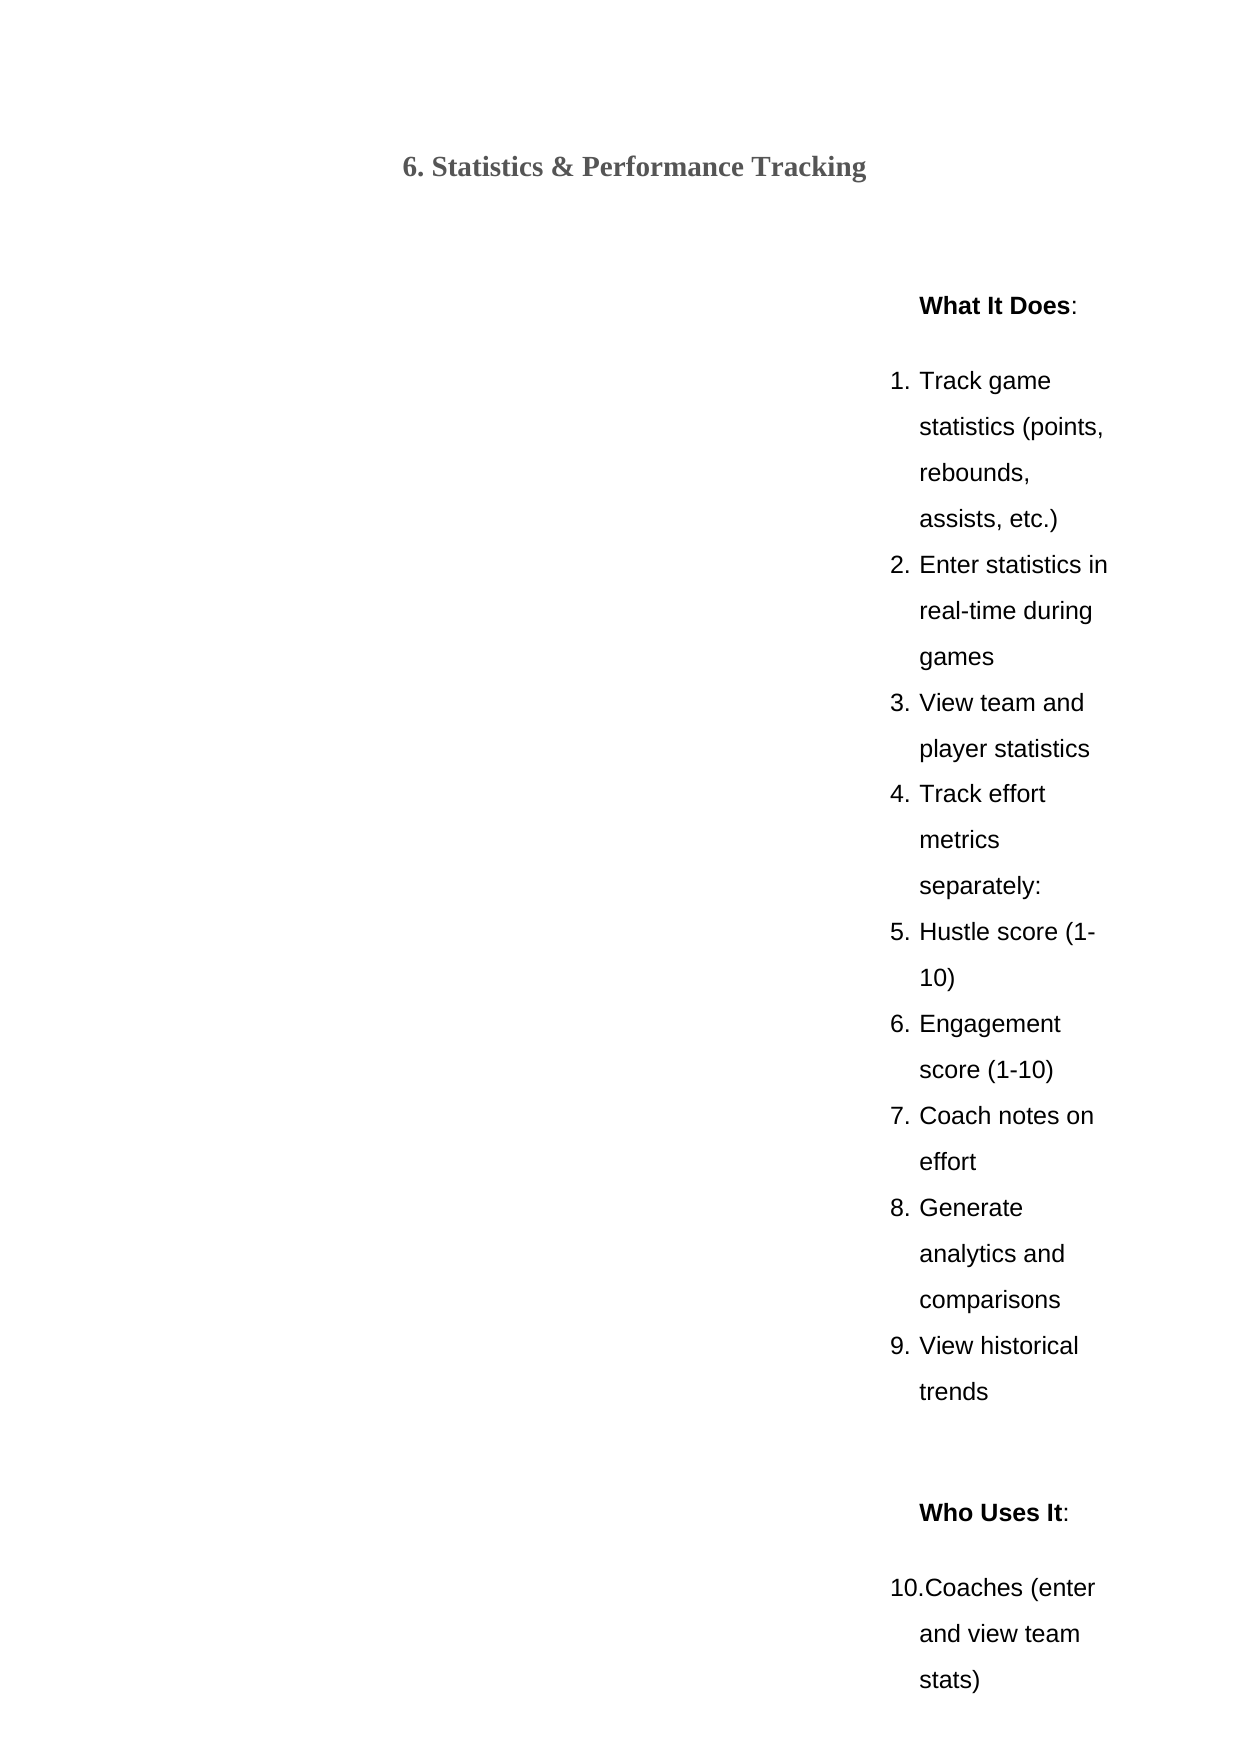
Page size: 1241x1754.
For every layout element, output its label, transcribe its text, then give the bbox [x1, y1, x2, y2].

list Enter statistics in real-time during games [890, 550, 1119, 670]
list Coaches (enter and view team stats) [890, 1573, 1119, 1694]
subtitle 6. Statistics & Performance Tracking [373, 149, 1119, 183]
list Coach notes on effort [890, 1101, 1119, 1176]
list Track game statistics (points, rebounds, assists, etc.) [890, 366, 1119, 533]
list Engagement score (1-10) [890, 1009, 1119, 1084]
list Track effort metrics separately: [890, 779, 1119, 900]
list Who Uses It: [890, 1498, 1119, 1527]
list What It Does: [890, 291, 1119, 319]
list Hustle score (1-10) [890, 917, 1119, 992]
list View team and player statistics [890, 688, 1119, 762]
list View historical trends [890, 1331, 1119, 1405]
list Generate analytics and comparisons [890, 1193, 1119, 1313]
